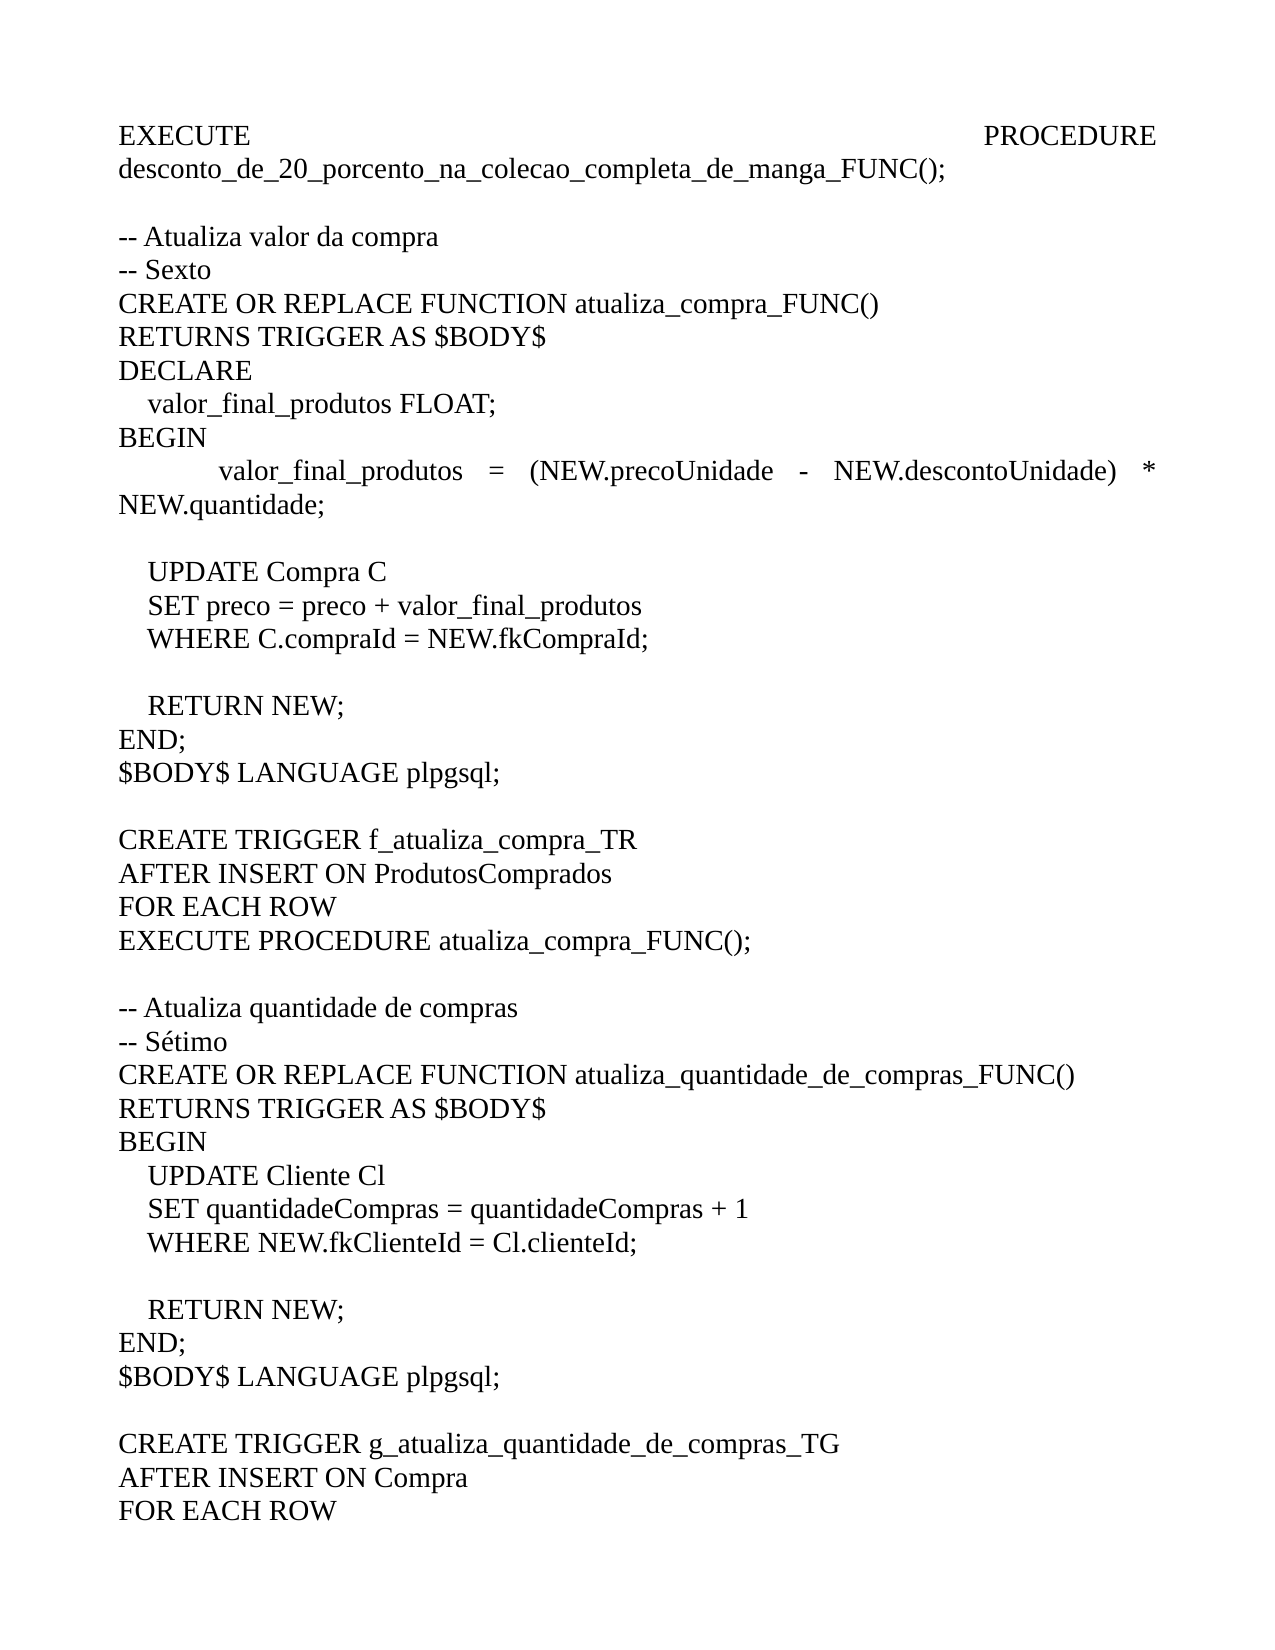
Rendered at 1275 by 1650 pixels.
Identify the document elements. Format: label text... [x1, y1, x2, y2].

text RETURNS TRIGGER AS $BODY$ [118, 319, 1157, 353]
text CREATE OR REPLACE FUNCTION atualiza_compra_FUNC() [118, 286, 1157, 319]
text RETURN NEW; [118, 688, 1157, 722]
text FOR EACH ROW [118, 1493, 1157, 1527]
text -- Sétimo [118, 1024, 1157, 1057]
text $BODY$ LANGUAGE plpgsql; [118, 755, 1157, 789]
text valor_final_produtos FLOAT; [118, 386, 1157, 420]
text BEGIN [118, 1124, 1157, 1158]
text WHERE C.compraId = NEW.fkCompraId; [118, 621, 1157, 655]
text SET preco = preco + valor_final_produtos [118, 588, 1157, 621]
text RETURNS TRIGGER AS $BODY$ [118, 1091, 1157, 1124]
text END; [118, 1326, 1157, 1359]
text BEGIN [118, 420, 1157, 453]
text DECLARE [118, 353, 1157, 386]
text AFTER INSERT ON ProdutosComprados [118, 856, 1157, 889]
text UPDATE Cliente Cl [118, 1158, 1157, 1191]
text -- Atualiza valor da compra [118, 219, 1157, 252]
text END; [118, 722, 1157, 755]
text valor_final_produtos = (NEW.precoUnidade - NEW.descontoUnidade) * NEW.quantidade; [118, 453, 1157, 521]
text EXECUTE PROCEDURE atualiza_compra_FUNC(); [118, 923, 1157, 957]
text EXECUTE PROCEDURE desconto_de_20_porcento_na_colecao_completa_de_manga_FUNC(); [118, 118, 1157, 185]
text AFTER INSERT ON Compra [118, 1460, 1157, 1493]
text RETURN NEW; [118, 1292, 1157, 1326]
text -- Atualiza quantidade de compras [118, 990, 1157, 1024]
text CREATE TRIGGER f_atualiza_compra_TR [118, 822, 1157, 856]
text SET quantidadeCompras = quantidadeCompras + 1 [118, 1191, 1157, 1225]
text CREATE OR REPLACE FUNCTION atualiza_quantidade_de_compras_FUNC() [118, 1057, 1157, 1091]
text $BODY$ LANGUAGE plpgsql; [118, 1359, 1157, 1393]
text WHERE NEW.fkClienteId = Cl.clienteId; [118, 1225, 1157, 1258]
text CREATE TRIGGER g_atualiza_quantidade_de_compras_TG [118, 1426, 1157, 1460]
text FOR EACH ROW [118, 889, 1157, 923]
text -- Sexto [118, 252, 1157, 286]
text UPDATE Compra C [118, 554, 1157, 588]
